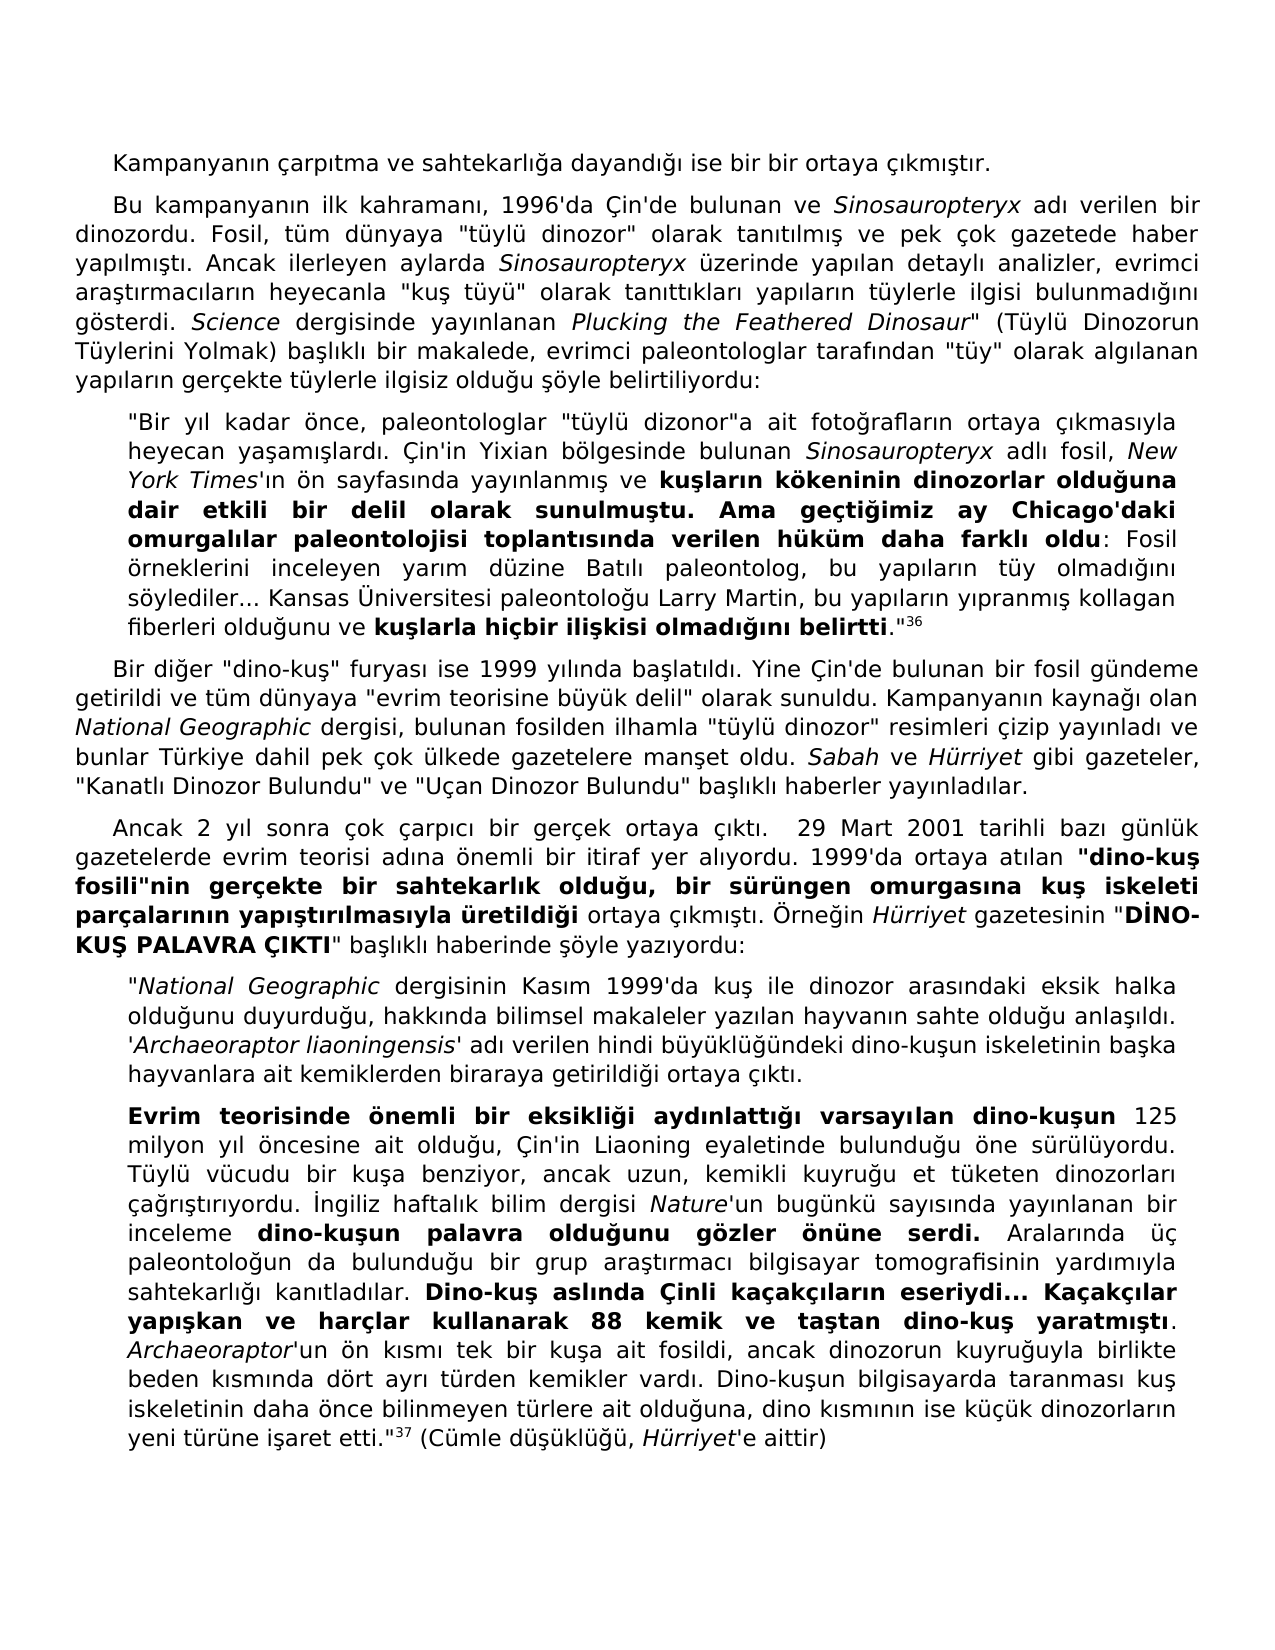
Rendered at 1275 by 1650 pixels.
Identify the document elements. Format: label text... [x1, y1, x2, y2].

text Evrim teorisinde önemli bir eksikliği aydınlattığı varsayılan dino-kuşun 125 milyon yıl öncesine ait olduğu, Çin'in Liaoning eyaletinde bulunduğu öne sürülüyordu. Tüylü vücudu bir kuşa benziyor, ancak uzun, kemikli kuyruğu et tüketen dinozorları çağrıştırıyordu. İngiliz haftalık bilim dergisi Nature'un bugünkü sayısında yayınlanan bir inceleme dino-kuşun palavra olduğunu gözler önüne serdi. Aralarında üç paleontoloğun da bulunduğu bir grup araştırmacı bilgisayar tomografisinin yardımıyla sahtekarlığı kanıtladılar. Dino-kuş aslında Çinli kaçakçıların eseriydi... Kaçakçılar yapışkan ve harçlar kullanarak 88 kemik ve taştan dino-kuş yaratmıştı. Archaeoraptor'un ön kısmı tek bir kuşa ait fosildi, ancak dinozorun kuyruğuyla birlikte beden kısmında dört ayrı türden kemikler vardı. Dino-kuşun bilgisayarda taranması kuş iskeletinin daha önce bilinmeyen türlere ait olduğuna, dino kısmının ise küçük dinozorların yeni türüne işaret etti."37 (Cümle düşüklüğü, Hürriyet'e aittir) [127, 1103, 1177, 1452]
text Bir diğer "dino-kuş" furyası ise 1999 yılında başlatıldı. Yine Çin'de bulunan bir fosil gündeme getirildi ve tüm dünyaya "evrim teorisine büyük delil" olarak sunuldu. Kampanyanın kaynağı olan National Geographic dergisi, bulunan fosilden ilhamla "tüylü dinozor" resimleri çizip yayınladı ve bunlar Türkiye dahil pek çok ülkede gazetelere manşet oldu. Sabah ve Hürriyet gibi gazeteler, "Kanatlı Dinozor Bulundu" ve "Uçan Dinozor Bulundu" başlıklı haberler yayınladılar. [75, 656, 1200, 799]
text Kampanyanın çarpıtma ve sahtekarlığa dayandığı ise bir bir ortaya çıkmıştır. [75, 150, 1200, 177]
text "Bir yıl kadar önce, paleontologlar "tüylü dizonor"a ait fotoğrafların ortaya çıkmasıyla heyecan yaşamışlardı. Çin'in Yixian bölgesinde bulunan Sinosauropteryx adlı fosil, New York Times'ın ön sayfasında yayınlanmış ve kuşların kökeninin dinozorlar olduğuna dair etkili bir delil olarak sunulmuştu. Ama geçtiğimiz ay Chicago'daki omurgalılar paleontolojisi toplantısında verilen hüküm daha farklı oldu: Fosil örneklerini inceleyen yarım düzine Batılı paleontolog, bu yapıların tüy olmadığını söylediler... Kansas Üniversitesi paleontoloğu Larry Martin, bu yapıların yıpranmış kollagan fiberleri olduğunu ve kuşlarla hiçbir ilişkisi olmadığını belirtti."36 [127, 409, 1177, 641]
text Bu kampanyanın ilk kahramanı, 1996'da Çin'de bulunan ve Sinosauropteryx adı verilen bir dinozordu. Fosil, tüm dünyaya "tüylü dinozor" olarak tanıtılmış ve pek çok gazetede haber yapılmıştı. Ancak ilerleyen aylarda Sinosauropteryx üzerinde yapılan detaylı analizler, evrimci araştırmacıların heyecanla "kuş tüyü" olarak tanıttıkları yapıların tüylerle ilgisi bulunmadığını gösterdi. Science dergisinde yayınlanan Plucking the Feathered Dinosaur" (Tüylü Dinozorun Tüylerini Yolmak) başlıklı bir makalede, evrimci paleontologlar tarafından "tüy" olarak algılanan yapıların gerçekte tüylerle ilgisiz olduğu şöyle belirtiliyordu: [75, 192, 1200, 394]
text "National Geographic dergisinin Kasım 1999'da kuş ile dinozor arasındaki eksik halka olduğunu duyurduğu, hakkında bilimsel makaleler yazılan hayvanın sahte olduğu anlaşıldı. 'Archaeoraptor liaoningensis' adı verilen hindi büyüklüğündeki dino-kuşun iskeletinin başka hayvanlara ait kemiklerden biraraya getirildiği ortaya çıktı. [127, 973, 1177, 1088]
text Ancak 2 yıl sonra çok çarpıcı bir gerçek ortaya çıktı. 29 Mart 2001 tarihli bazı günlük gazetelerde evrim teorisi adına önemli bir itiraf yer alıyordu. 1999'da ortaya atılan "dino-kuş fosili"nin gerçekte bir sahtekarlık olduğu, bir sürüngen omurgasına kuş iskeleti parçalarının yapıştırılmasıyla üretildiği ortaya çıkmıştı. Örneğin Hürriyet gazetesinin "DİNO-KUŞ PALAVRA ÇIKTI" başlıklı haberinde şöyle yazıyordu: [75, 815, 1200, 958]
